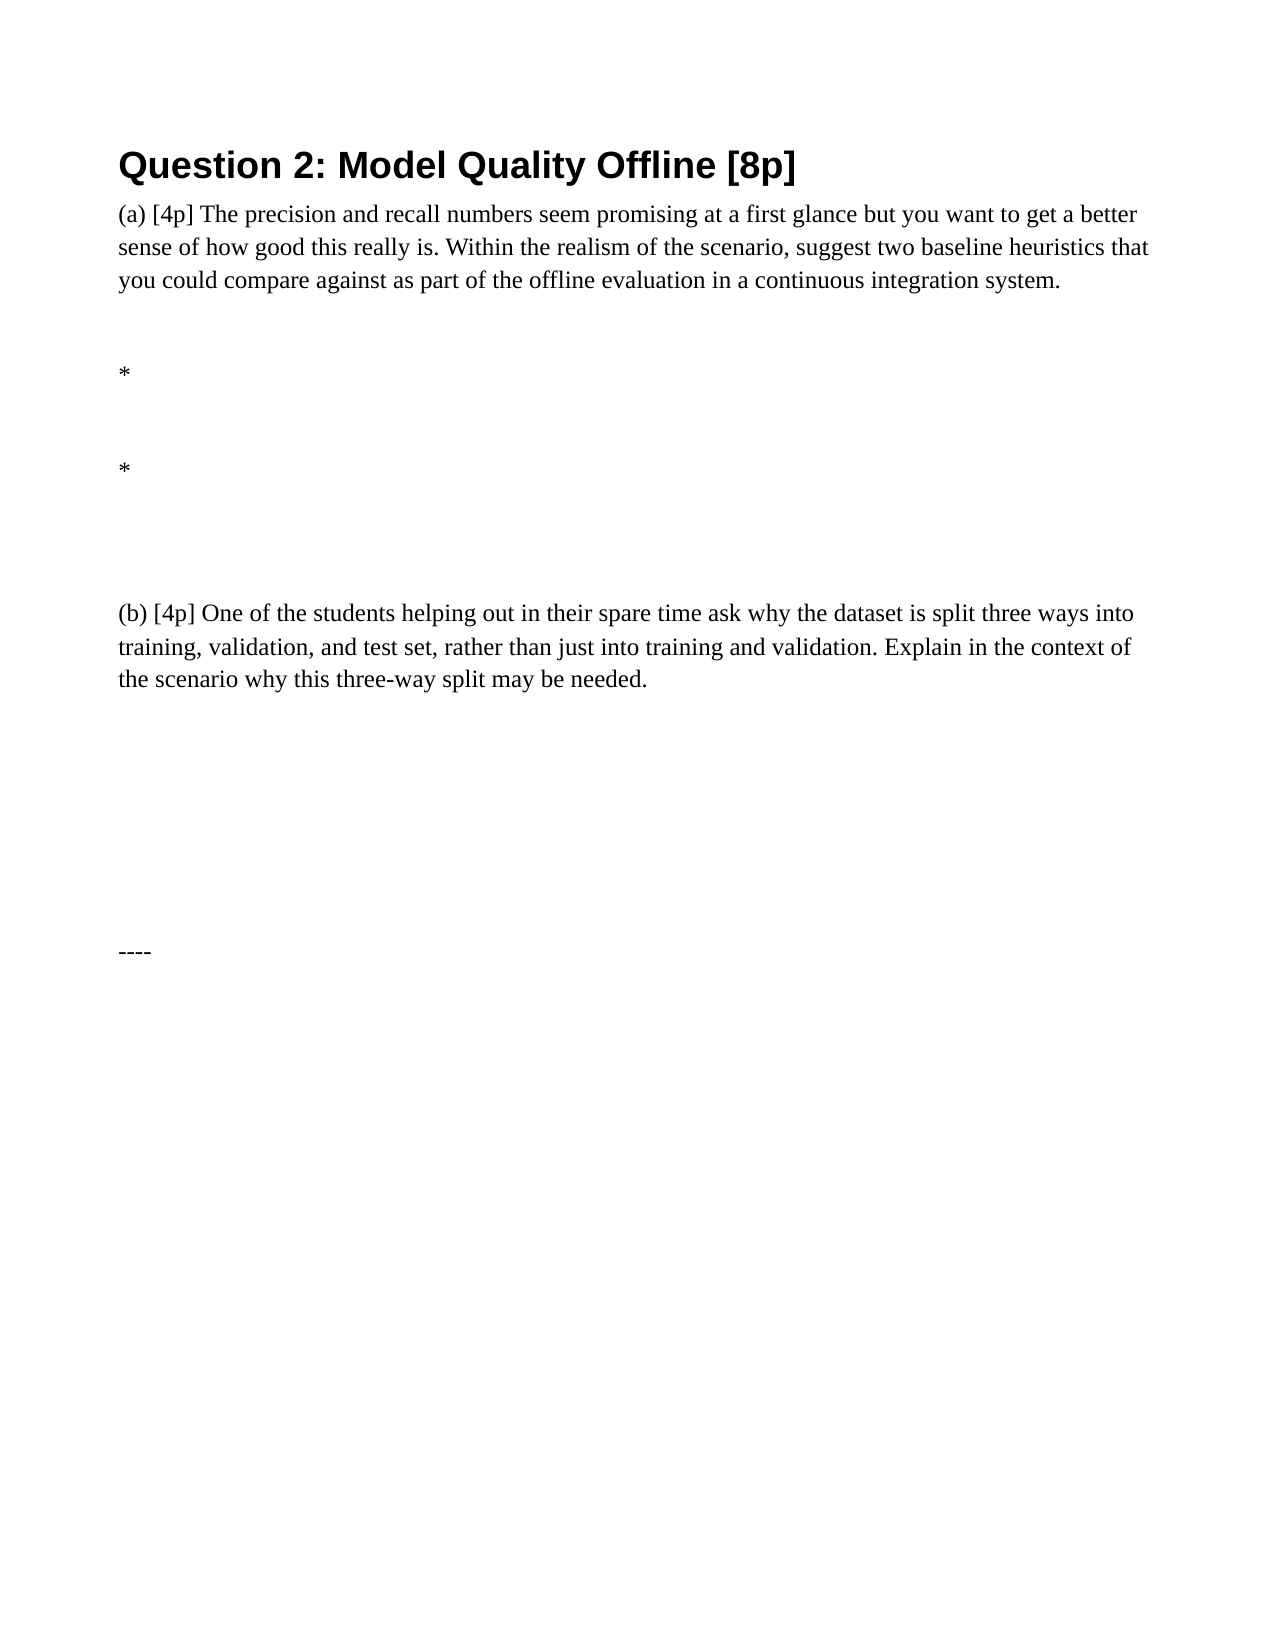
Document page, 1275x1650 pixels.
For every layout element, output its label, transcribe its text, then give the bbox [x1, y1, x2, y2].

text * [118, 361, 1157, 389]
text (a) [4p] The precision and recall numbers seem promising at a first glance but you want to get a better sense of how good this really is. Within the realism of the scenario, suggest two baseline heuristics that you could compare against as part of the offline evaluation in a continuous integration system. [118, 199, 1157, 294]
text * [118, 456, 1157, 484]
subtitle Question 2: Model Quality Offline [8p] [118, 143, 1157, 187]
subtitle ---- [118, 936, 1157, 965]
text (b) [4p] One of the students helping out in their spare time ask why the dataset is split three ways into training, validation, and test set, rather than just into training and validation. Explain in the context of the scenario why this three-way split may be needed. [118, 598, 1157, 693]
